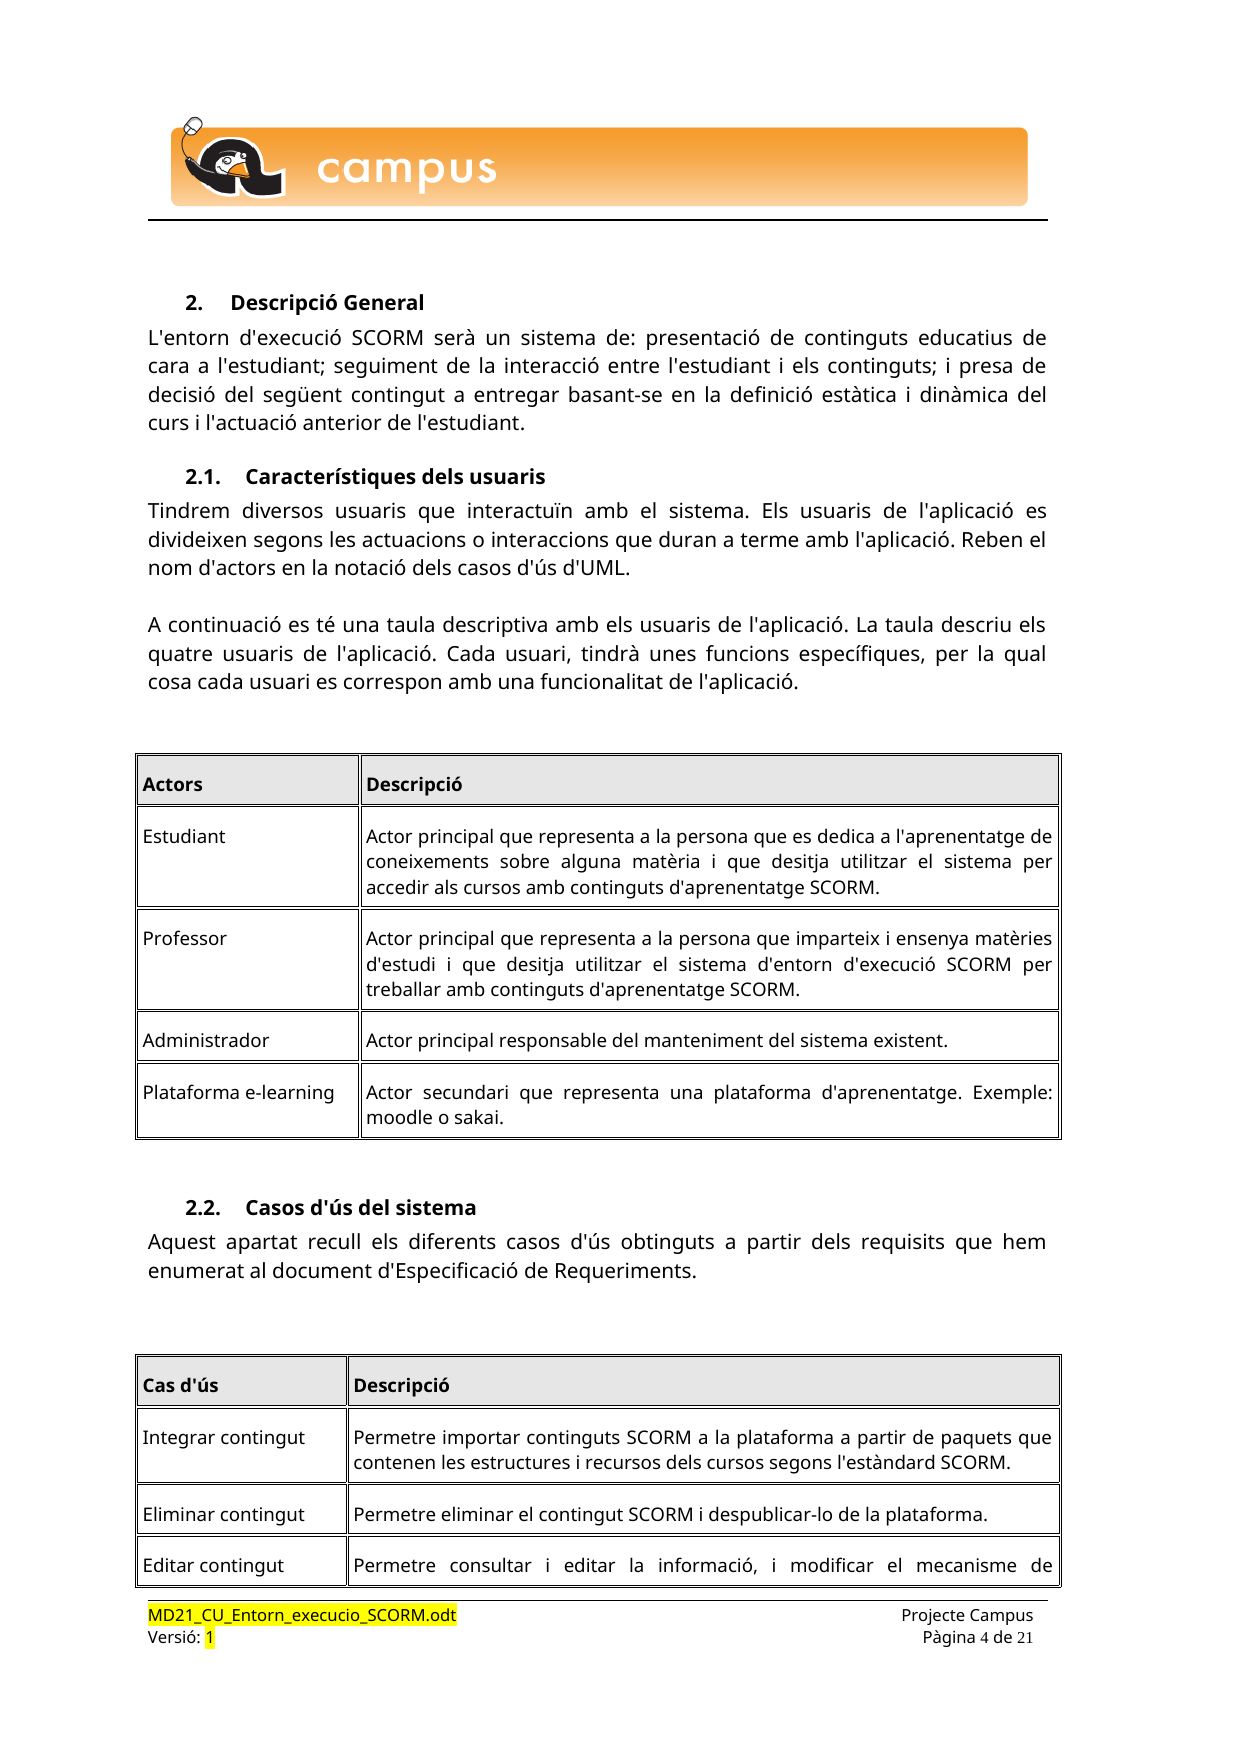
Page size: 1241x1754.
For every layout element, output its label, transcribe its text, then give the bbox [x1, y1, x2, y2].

table_header Cas d'ús [138, 1357, 346, 1405]
table_cell Permetre importar continguts SCORM a la plataforma a partir de paquets que contenen les estructures i recursos dels cursos segons l'estàndard SCORM. [349, 1409, 1059, 1482]
text L'entorn d'execució SCORM serà un sistema de: presentació de continguts educatius de cara a l'estudiant; seguiment de la interacció entre l'estudiant i els continguts; i presa de decisió del següent contingut a entregar basant-se en la definició estàtica i dinàmica del curs i l'actuació anterior de l'estudiant. [148, 323, 1048, 437]
table_cell Integrar contingut [138, 1409, 346, 1482]
text A continuació es té una taula descriptiva amb els usuaris de l'aplicació. La taula descriu els quatre usuaris de l'aplicació. Cada usuari, tindrà unes funcions específiques, per la qual cosa cada usuari es correspon amb una funcionalitat de l'aplicació. [148, 610, 1048, 696]
table_cell Actor principal responsable del manteniment del sistema existent. [362, 1012, 1058, 1060]
table_header Descripció [349, 1357, 1059, 1405]
table_cell Actor principal que representa a la persona que imparteix i ensenya matèries d'estudi i que desitja utilitzar el sistema d'entorn d'execució SCORM per treballar amb continguts d'aprenentatge SCORM. [362, 910, 1058, 1009]
text Tindrem diversos usuaris que interactuïn amb el sistema. Els usuaris de l'aplicació es divideixen segons les actuacions o interaccions que duran a terme amb l'aplicació. Reben el nom d'actors en la notació dels casos d'ús d'UML. [148, 497, 1048, 582]
table_cell Permetre eliminar el contingut SCORM i despublicar-lo de la plataforma. [349, 1485, 1059, 1533]
table_cell Actor secundari que representa una plataforma d'aprenentatge. Exemple: moodle o sakai. [362, 1064, 1058, 1137]
table_cell Administrador [138, 1012, 358, 1060]
subtitle Casos d'ús del sistema [185, 1193, 1048, 1221]
text Aquest apartat recull els diferents casos d'ús obtinguts a partir dels requisits que hem enumerat al document d'Especificació de Requeriments. [148, 1227, 1048, 1284]
subtitle Característiques dels usuaris [185, 462, 1048, 490]
table_header Descripció [362, 756, 1058, 804]
subtitle Descripció General [185, 288, 1048, 317]
table_cell Actor principal que representa a la persona que es dedica a l'aprenentatge de coneixements sobre alguna matèria i que desitja utilitzar el sistema per accedir als cursos amb continguts d'aprenentatge SCORM. [362, 807, 1058, 906]
picture [164, 114, 1033, 209]
table_cell Editar contingut [138, 1537, 346, 1585]
table_cell Permetre consultar i editar la informació, i modificar el mecanisme de [349, 1537, 1059, 1585]
table_cell Professor [138, 910, 358, 1009]
table_cell Eliminar contingut [138, 1485, 346, 1533]
table_cell Plataforma e-learning [138, 1064, 358, 1137]
table_cell Estudiant [138, 807, 358, 906]
table_header Actors [138, 756, 358, 804]
